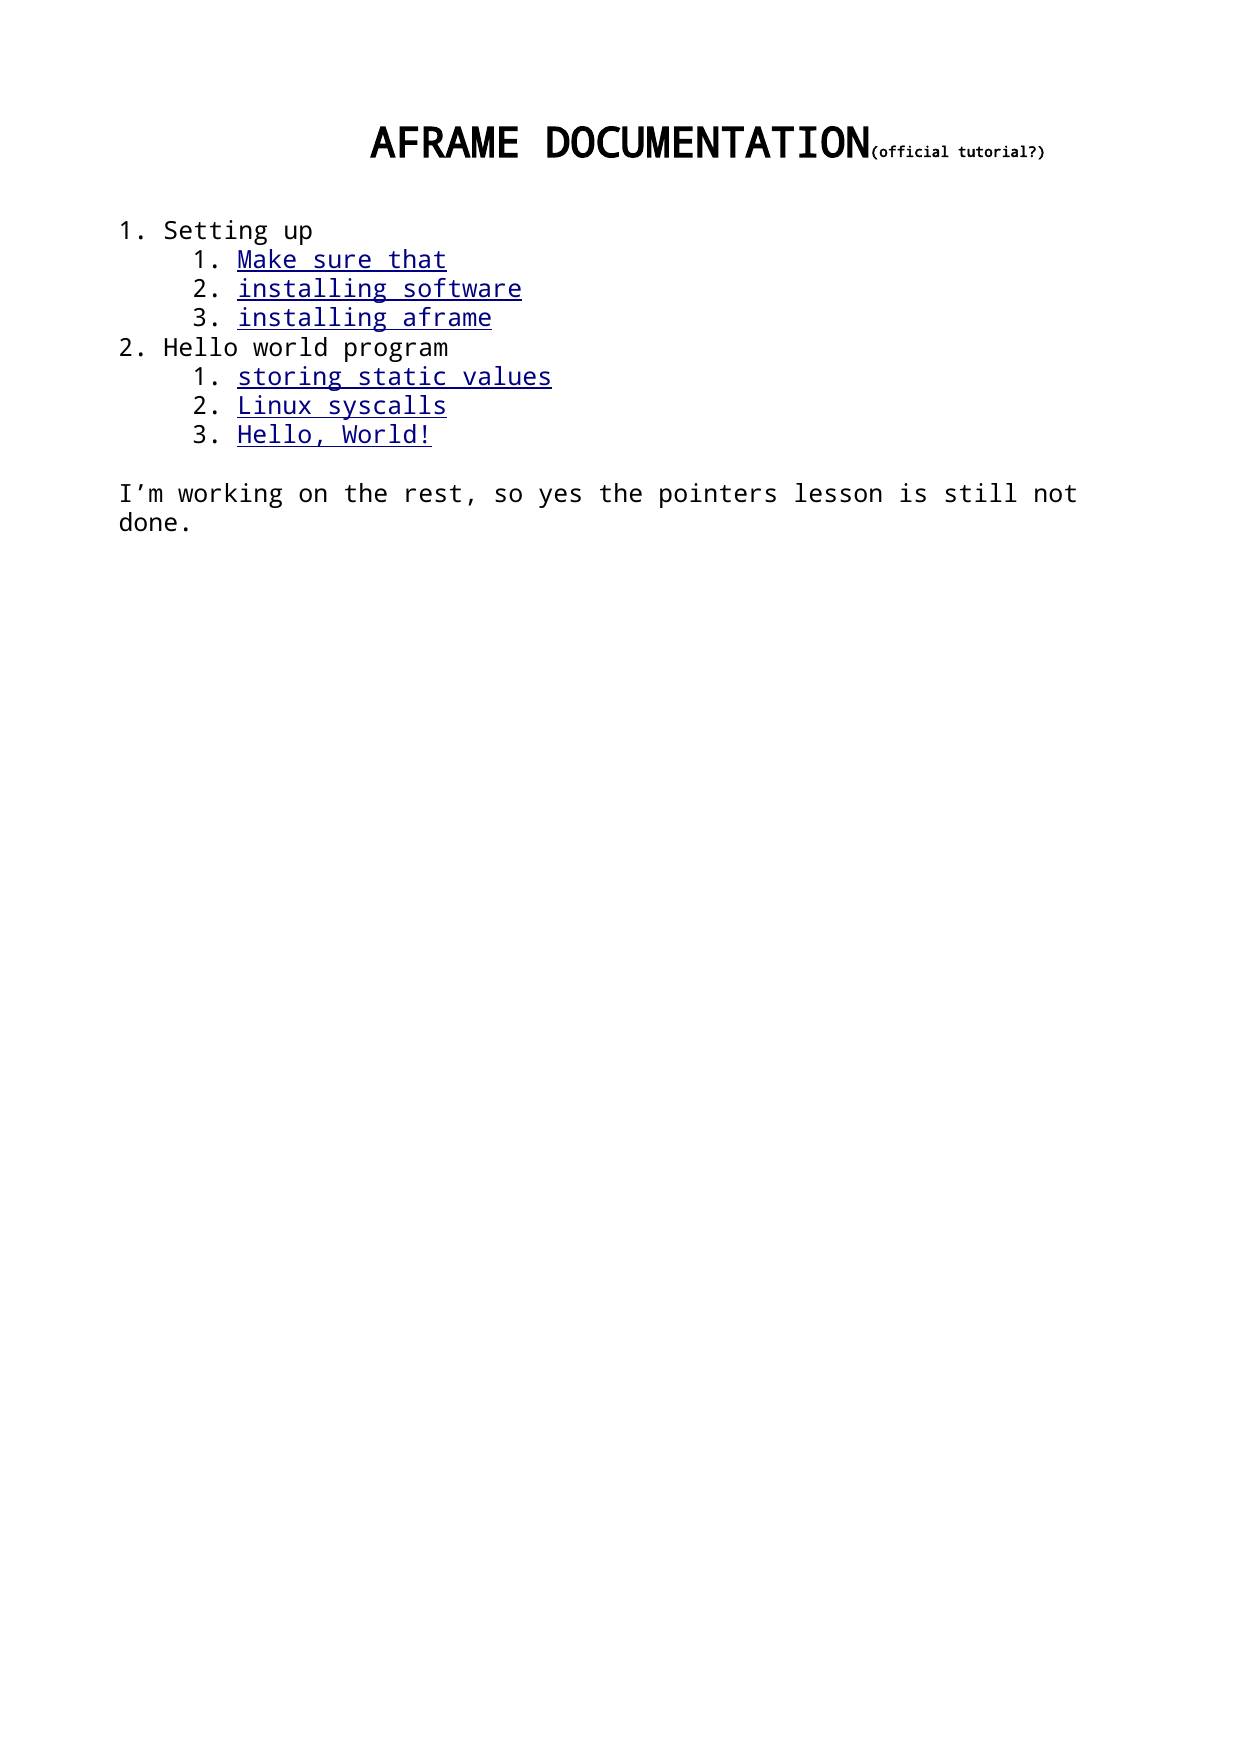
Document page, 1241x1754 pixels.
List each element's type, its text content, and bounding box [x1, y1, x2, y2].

text 2. Linux syscalls [118, 391, 1122, 421]
text 2. Hello world program [118, 333, 1122, 362]
text 2. installing software [118, 274, 1122, 304]
text 1. storing static values [118, 362, 1122, 391]
text 3. installing aframe [118, 304, 1122, 333]
text AFRAME DOCUMENTATION(official tutorial?) [118, 118, 1122, 167]
text I’m working on the rest, so yes the pointers lesson is still not done. [118, 479, 1122, 538]
text 3. Hello, World! [118, 421, 1122, 450]
text 1. Setting up [118, 216, 1122, 245]
text 1. Make sure that [118, 245, 1122, 274]
